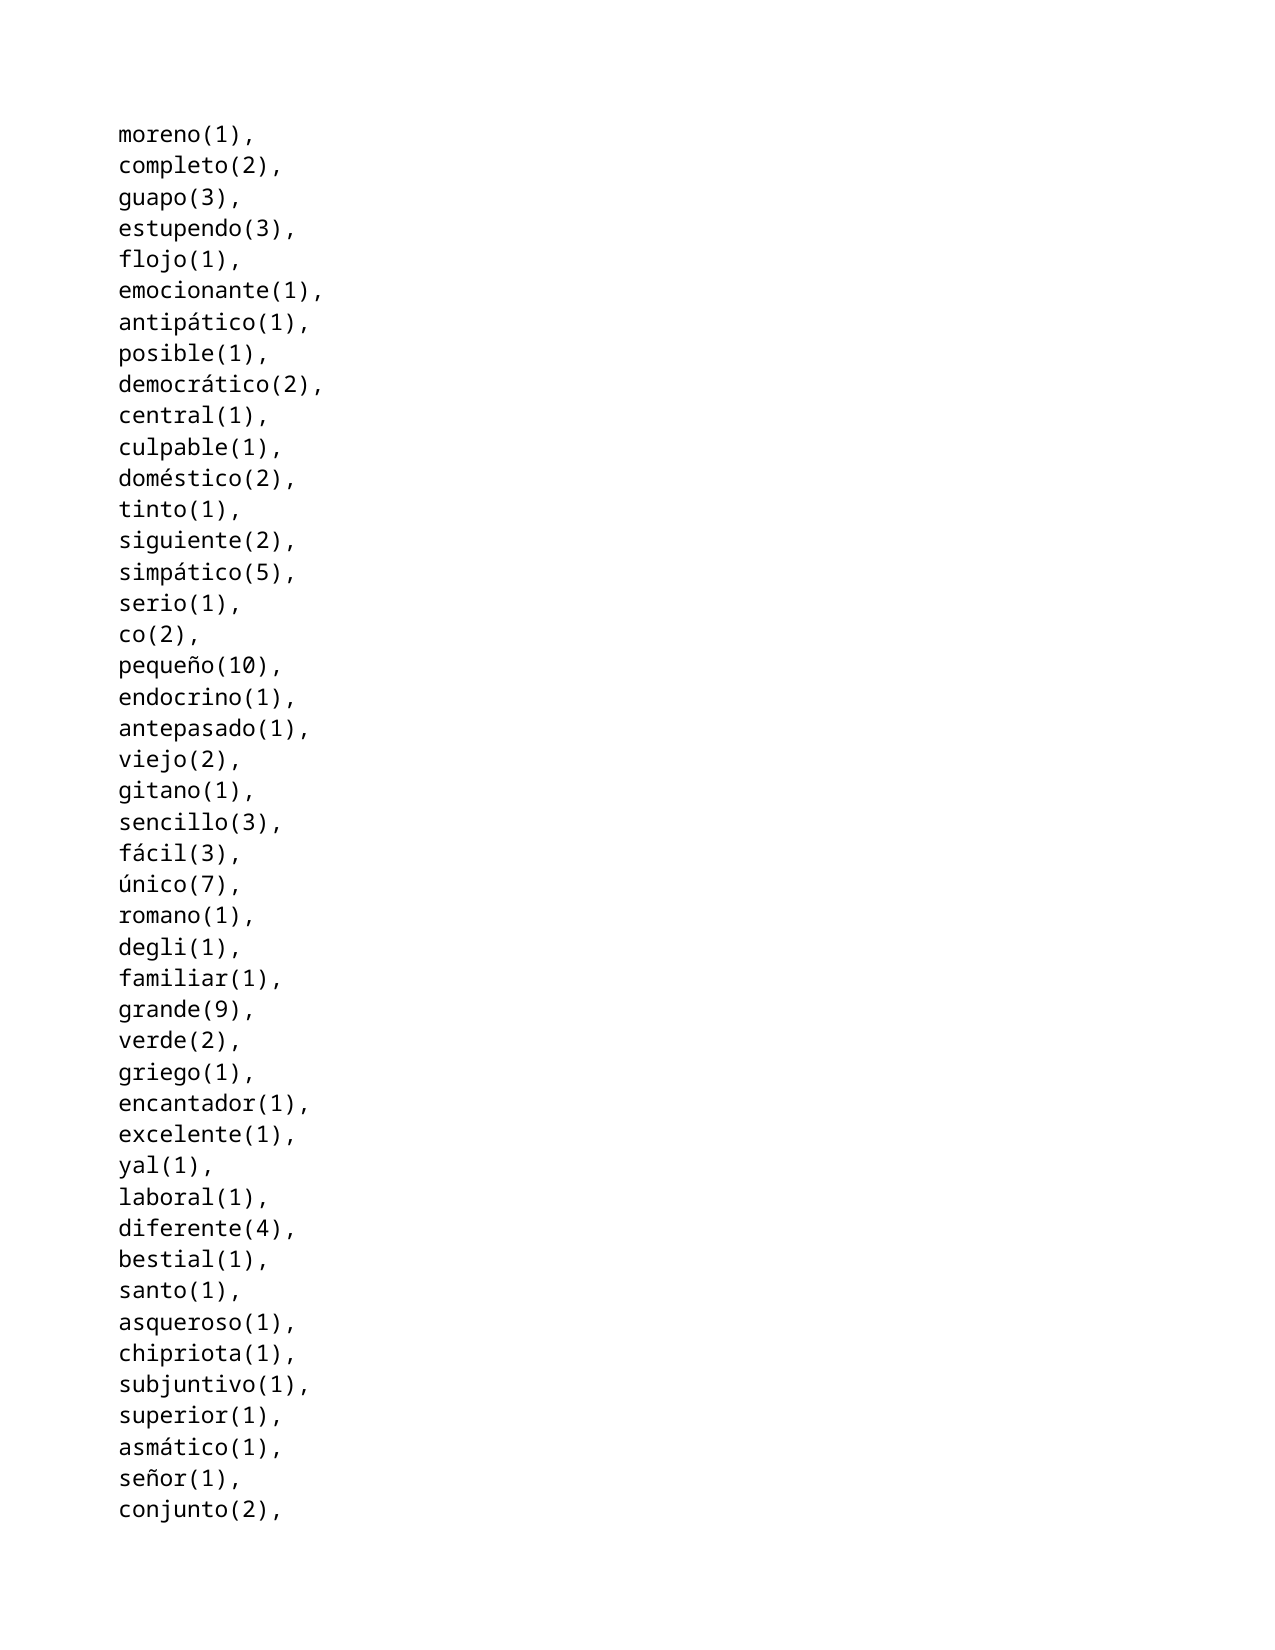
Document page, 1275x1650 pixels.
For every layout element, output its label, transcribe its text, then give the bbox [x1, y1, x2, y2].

text señor(1), [118, 1462, 1157, 1493]
text emocionante(1), [118, 274, 1157, 306]
text serio(1), [118, 587, 1157, 618]
text subjuntivo(1), [118, 1368, 1157, 1399]
text democrático(2), [118, 368, 1157, 399]
text tinto(1), [118, 493, 1157, 524]
text superior(1), [118, 1399, 1157, 1431]
text doméstico(2), [118, 462, 1157, 493]
text siguiente(2), [118, 524, 1157, 556]
text conjunto(2), [118, 1493, 1157, 1524]
text endocrino(1), [118, 681, 1157, 712]
text encantador(1), [118, 1087, 1157, 1118]
text chipriota(1), [118, 1337, 1157, 1368]
text viejo(2), [118, 743, 1157, 774]
text grande(9), [118, 993, 1157, 1024]
text completo(2), [118, 149, 1157, 181]
text bestial(1), [118, 1243, 1157, 1274]
text verde(2), [118, 1024, 1157, 1056]
text griego(1), [118, 1056, 1157, 1087]
text flojo(1), [118, 243, 1157, 274]
text romano(1), [118, 899, 1157, 931]
text antipático(1), [118, 306, 1157, 337]
text pequeño(10), [118, 649, 1157, 681]
text estupendo(3), [118, 212, 1157, 243]
text yal(1), [118, 1149, 1157, 1181]
text familiar(1), [118, 962, 1157, 993]
text excelente(1), [118, 1118, 1157, 1149]
text moreno(1), [118, 118, 1157, 149]
text asmático(1), [118, 1431, 1157, 1462]
text asqueroso(1), [118, 1306, 1157, 1337]
text culpable(1), [118, 431, 1157, 462]
text central(1), [118, 399, 1157, 431]
text antepasado(1), [118, 712, 1157, 743]
text fácil(3), [118, 837, 1157, 868]
text laboral(1), [118, 1181, 1157, 1212]
text sencillo(3), [118, 806, 1157, 837]
text guapo(3), [118, 181, 1157, 212]
text santo(1), [118, 1274, 1157, 1306]
text único(7), [118, 868, 1157, 899]
text simpático(5), [118, 556, 1157, 587]
text gitano(1), [118, 774, 1157, 806]
text co(2), [118, 618, 1157, 649]
text posible(1), [118, 337, 1157, 368]
text diferente(4), [118, 1212, 1157, 1243]
text degli(1), [118, 931, 1157, 962]
